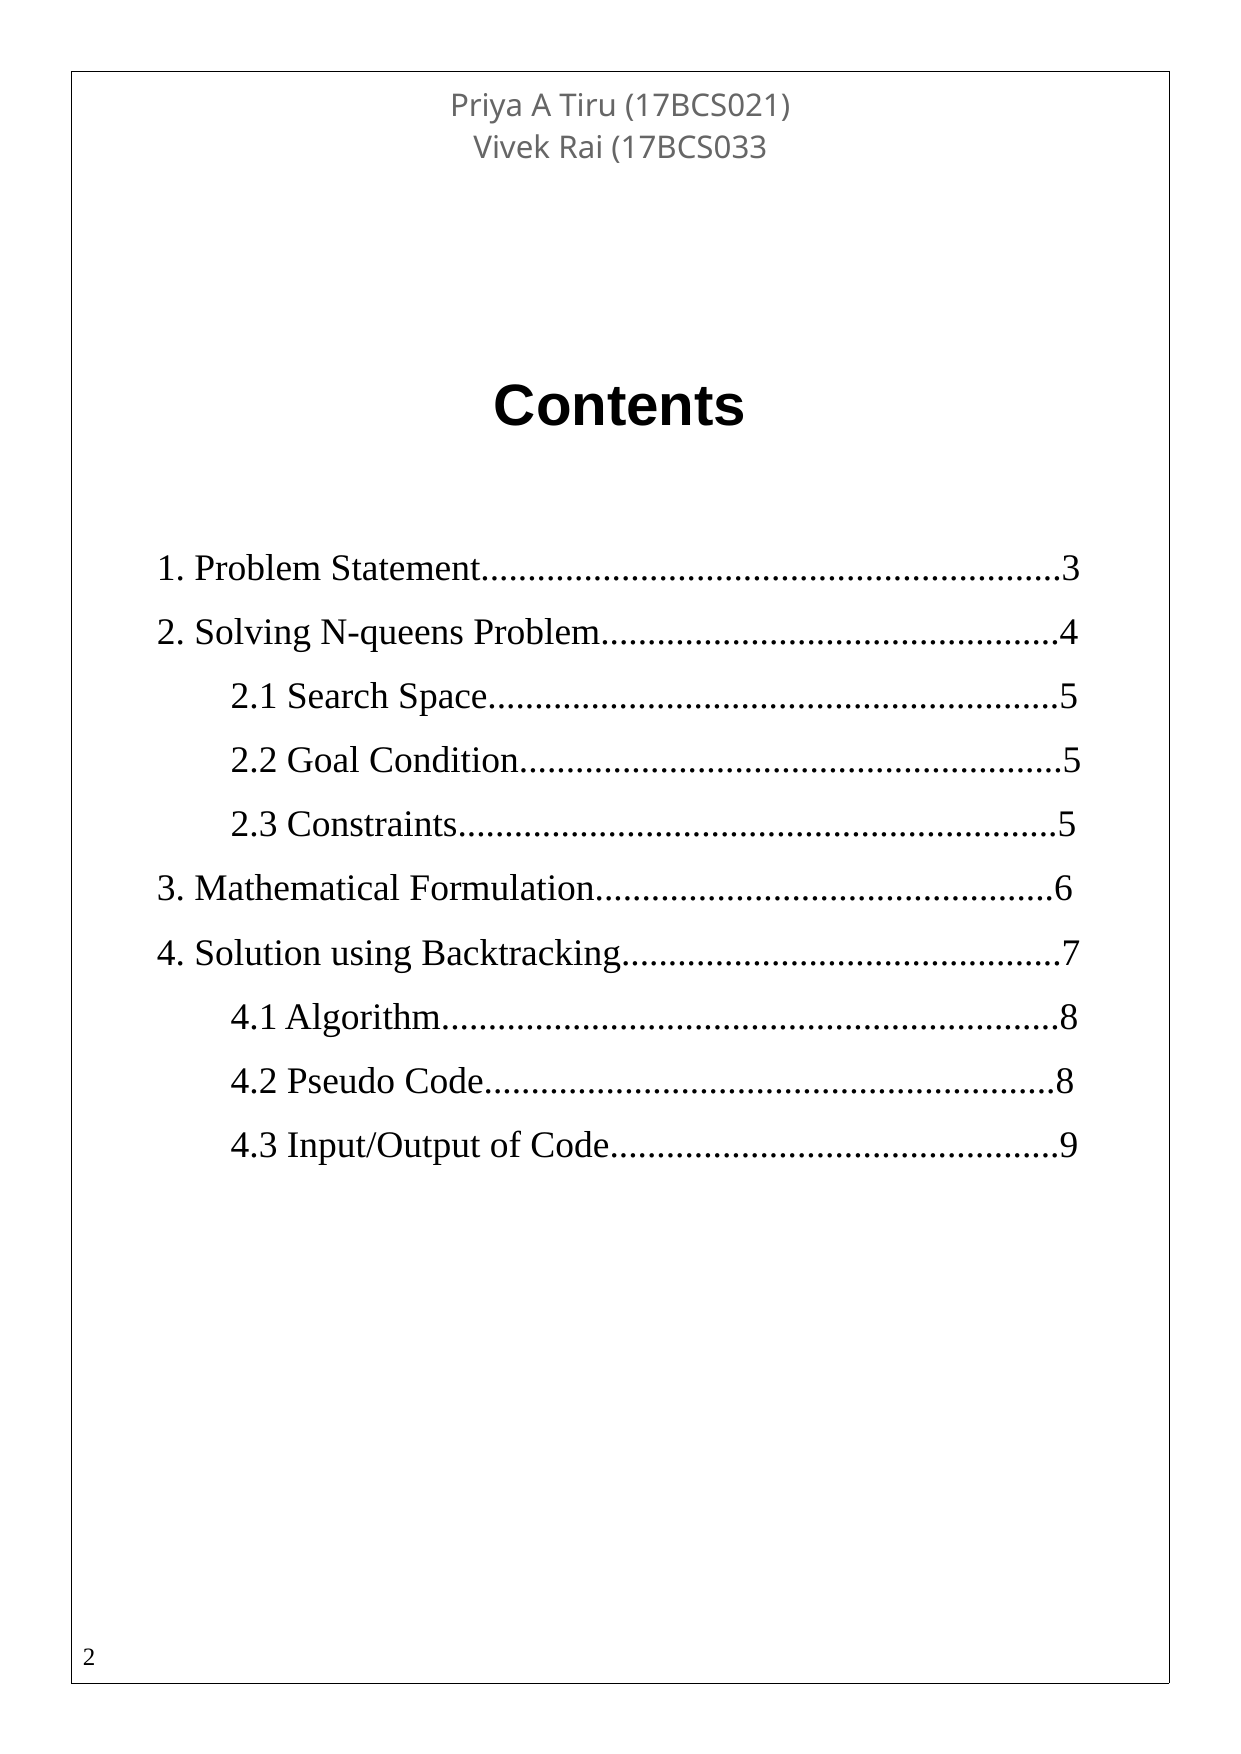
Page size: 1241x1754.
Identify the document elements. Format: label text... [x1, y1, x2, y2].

text 2.2 Goal Condition..........................................................5 [83, 737, 1157, 781]
text 4.2 Pseudo Code.............................................................8 [83, 1058, 1157, 1101]
text Priya A Tiru (17BCS021) [83, 83, 1157, 125]
text 4. Solution using Backtracking...............................................7 [83, 930, 1157, 973]
text 4.1 Algorithm..................................................................8 [83, 994, 1157, 1037]
text 2. Solving N-queens Problem.................................................4 [83, 609, 1157, 652]
title Contents [83, 370, 1157, 437]
text 3. Mathematical Formulation.................................................6 [83, 866, 1157, 909]
text 2.3 Constraints................................................................5 [83, 802, 1157, 845]
text 1. Problem Statement..............................................................3 [83, 545, 1157, 588]
text 4.3 Input/Output of Code................................................9 [83, 1122, 1157, 1166]
text Vivek Rai (17BCS033 [83, 125, 1157, 168]
text 2.1 Search Space.............................................................5 [83, 673, 1157, 716]
